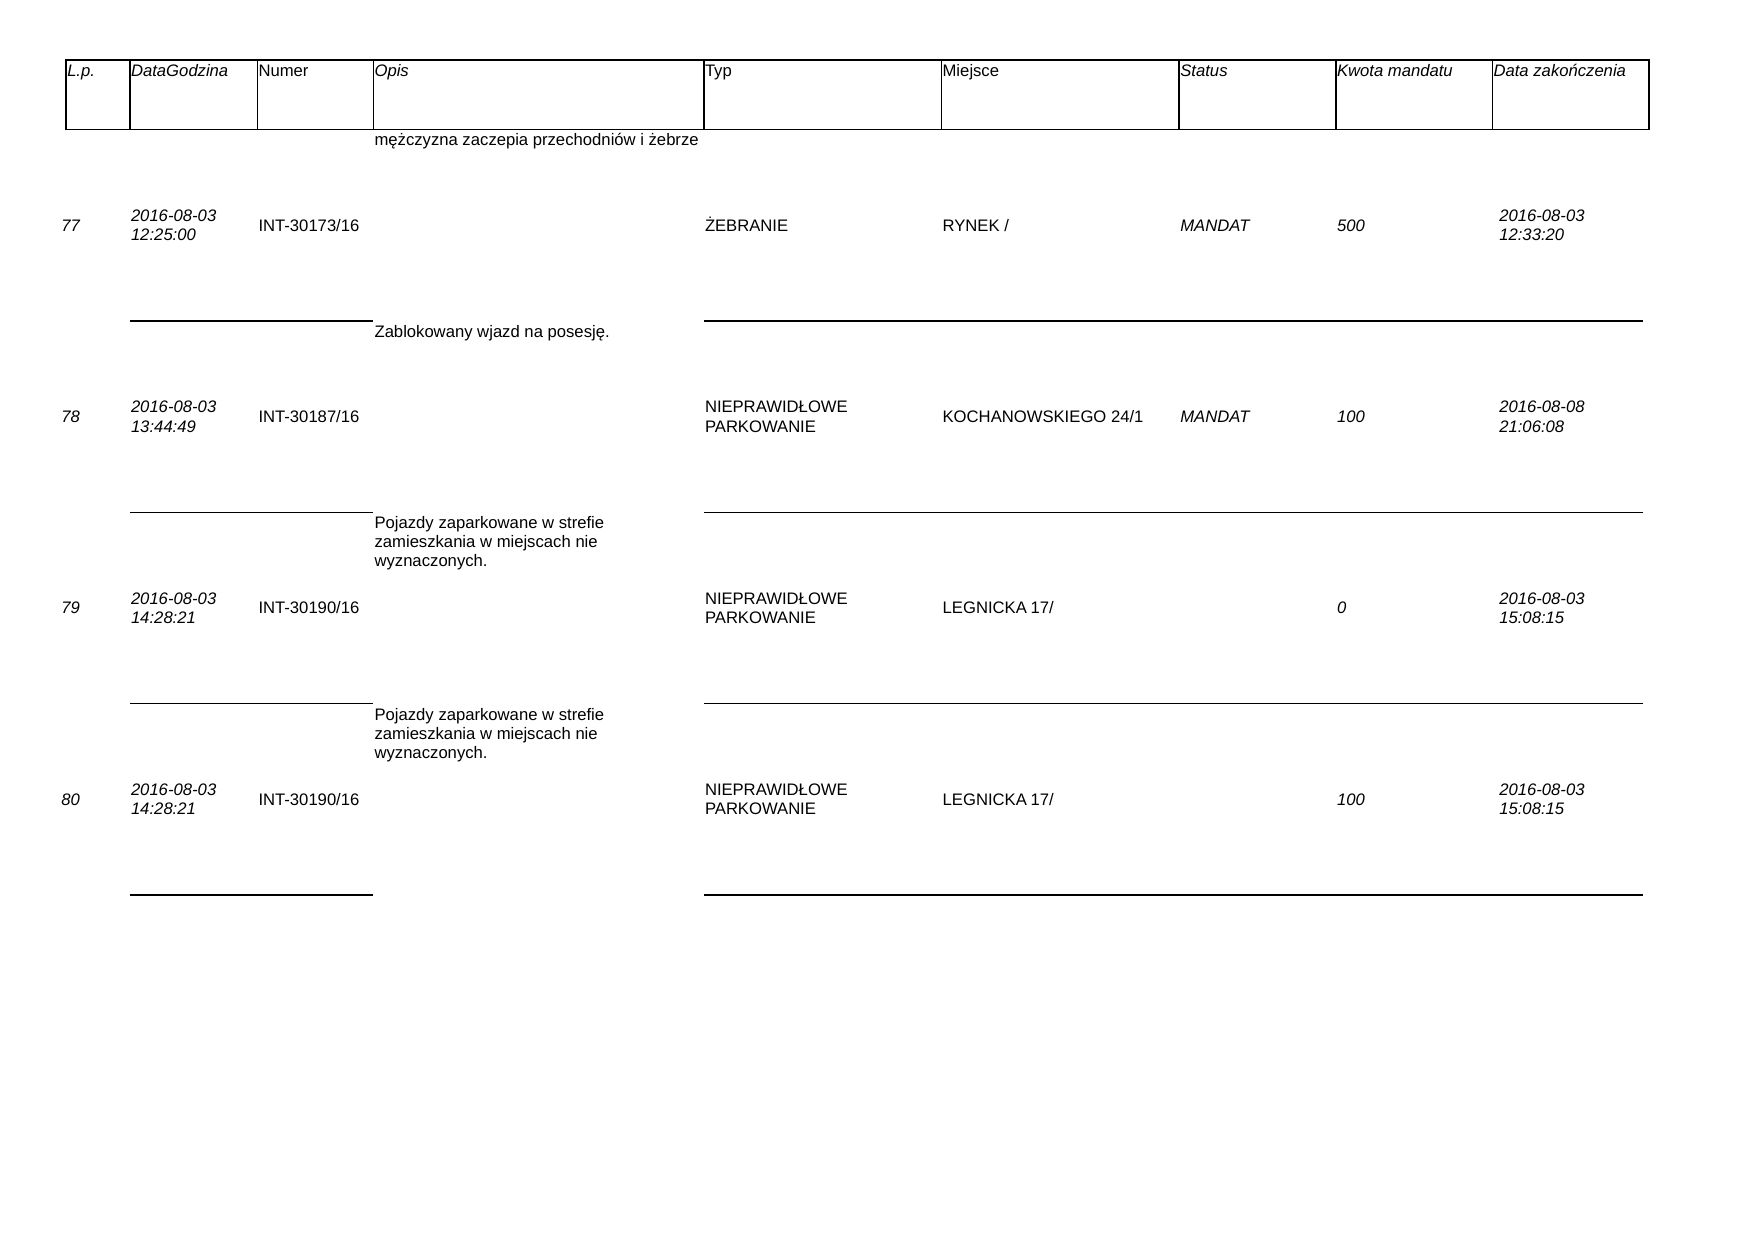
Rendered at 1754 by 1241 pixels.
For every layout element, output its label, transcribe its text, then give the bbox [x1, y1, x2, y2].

table_cell [1643, 130, 1649, 320]
table_cell mężczyzna zaczepia przechodniów i żebrze [373, 130, 704, 320]
table_header Data zakończenia [1493, 61, 1648, 129]
table_cell 100 [1336, 322, 1498, 511]
table_cell [1498, 896, 1643, 900]
table_header Numer [258, 61, 373, 129]
table_cell [1643, 703, 1649, 894]
table_cell [1643, 320, 1649, 511]
table_cell [1342, 896, 1353, 900]
table_cell [373, 894, 611, 900]
table_cell 2016-08-03 14:28:21 [130, 704, 257, 894]
table_cell 500 [1336, 130, 1498, 320]
table_cell INT-30190/16 [257, 704, 373, 894]
table_cell [1179, 704, 1336, 894]
table_cell KOCHANOWSKIEGO 24/1 [941, 322, 1179, 511]
table_cell [1643, 511, 1649, 703]
table_cell [611, 894, 704, 900]
table_cell Pojazdy zaparkowane w strefie zamieszkania w miejscach nie wyznaczonych. [373, 511, 704, 703]
table_cell LEGNICKA 17/ [941, 513, 1179, 703]
table_header Miejsce [942, 61, 1178, 129]
table_header Status [1180, 61, 1335, 129]
table_cell 2016-08-03 12:25:00 [130, 130, 257, 320]
table_cell 79 [60, 511, 130, 703]
table_cell INT-30187/16 [257, 322, 373, 511]
table_cell RYNEK / [941, 130, 1179, 320]
table_cell 2016-08-03 15:08:15 [1498, 513, 1643, 703]
table_cell LEGNICKA 17/ [941, 704, 1179, 894]
table_cell 100 [1336, 704, 1498, 894]
table_cell 2016-08-03 13:44:49 [130, 322, 257, 511]
table_header Kwota mandatu [1337, 61, 1492, 129]
table_cell NIEPRAWIDŁOWE PARKOWANIE [704, 704, 941, 894]
table_cell MANDAT [1179, 130, 1336, 320]
table_cell [1353, 896, 1492, 900]
table_cell [66, 894, 130, 900]
table_header DataGodzina [131, 61, 257, 129]
table_cell [941, 896, 1179, 900]
table_header [60, 59, 65, 129]
table_cell ŻEBRANIE [704, 130, 941, 320]
table_cell 2016-08-08 21:06:08 [1498, 322, 1643, 511]
table_cell [327, 896, 373, 900]
table_cell Zablokowany wjazd na posesję. [373, 320, 704, 511]
table_cell NIEPRAWIDŁOWE PARKOWANIE [704, 513, 941, 703]
table_cell NIEPRAWIDŁOWE PARKOWANIE [704, 322, 941, 511]
table_cell 78 [60, 320, 130, 511]
table_cell MANDAT [1179, 322, 1336, 511]
table_cell [1179, 896, 1336, 900]
table_cell Pojazdy zaparkowane w strefie zamieszkania w miejscach nie wyznaczonych. [373, 703, 704, 894]
table_cell [704, 896, 941, 900]
table_header Typ [705, 61, 941, 129]
table_cell INT-30173/16 [257, 130, 373, 320]
table_cell [130, 896, 257, 900]
table_cell 0 [1336, 513, 1498, 703]
table_cell 2016-08-03 15:08:15 [1498, 704, 1643, 894]
table_cell 2016-08-03 14:28:21 [130, 513, 257, 703]
table_header L.p. [67, 61, 129, 129]
table_header Opis [374, 61, 703, 129]
table_cell 80 [60, 703, 130, 894]
table_cell INT-30190/16 [257, 513, 373, 703]
table_cell 2016-08-03 12:33:20 [1498, 130, 1643, 320]
table_cell 77 [60, 129, 130, 320]
table_cell [257, 896, 327, 900]
table_cell [1179, 513, 1336, 703]
